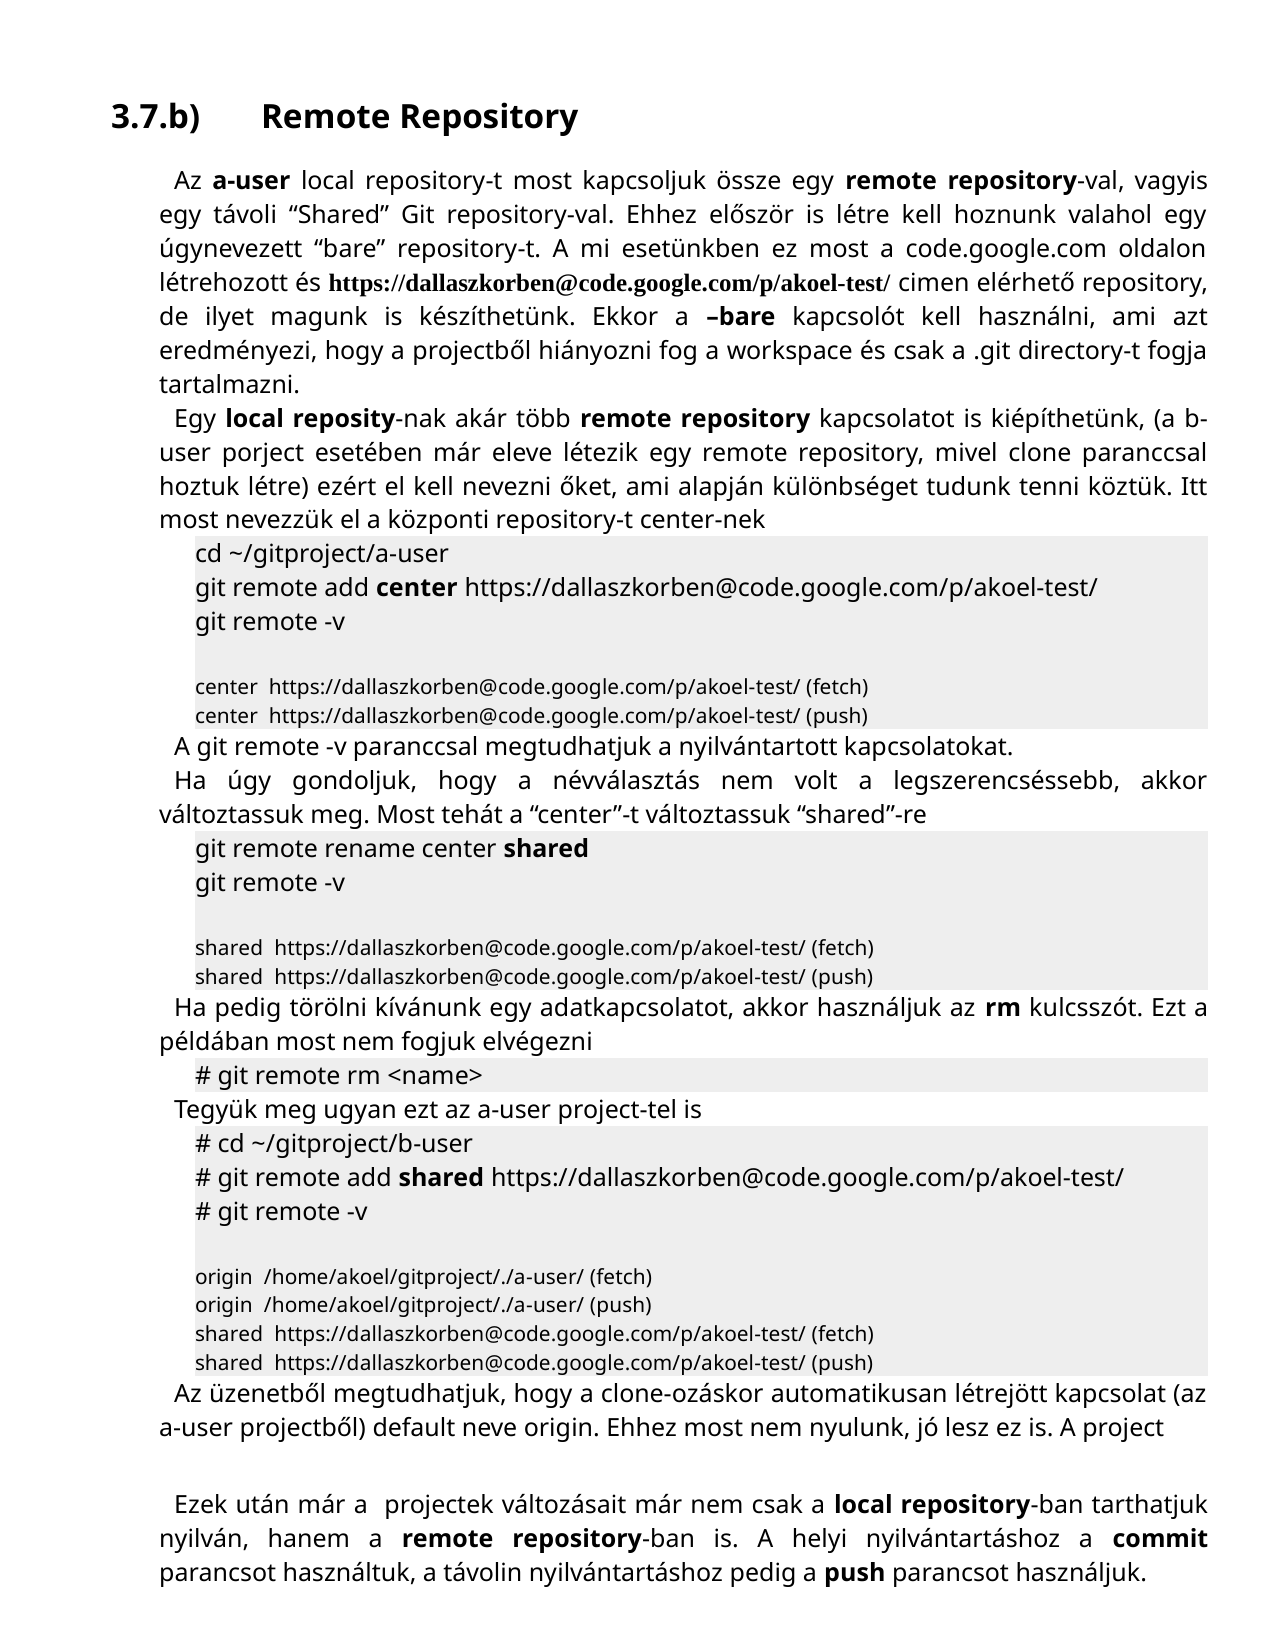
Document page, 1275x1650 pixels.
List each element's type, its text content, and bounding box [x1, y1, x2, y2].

text Egy local reposity-nak akár több remote repository kapcsolatot is kiépíthetünk, (a b-user porject esetében már eleve létezik egy remote repository, mivel clone paranccsal hoztuk létre) ezért el kell nevezni őket, ami alapján különbséget tudunk tenni köztük. Itt most nevezzük el a központi repository-t center-nek [159, 401, 1208, 536]
text Az üzenetből megtudhatjuk, hogy a clone-ozáskor automatikusan létrejött kapcsolat (az a-user projectből) default neve origin. Ehhez most nem nyulunk, jó lesz ez is. A project [159, 1376, 1208, 1444]
text center https://dallaszkorben@code.google.com/p/akoel-test/ (fetch) center https://dallaszkorben@code.google.com/p/akoel-test/ (push) [195, 672, 1208, 729]
text cd ~/gitproject/a-user git remote add center https://dallaszkorben@code.google.com/p/akoel-test/ git remote -v [195, 536, 1208, 638]
text origin /home/akoel/gitproject/./a-user/ (fetch) origin /home/akoel/gitproject/./a-user/ (push) shared https://dallaszkorben@code.google.com/p/akoel-test/ (fetch) shared https://dallaszkorben@code.google.com/p/akoel-test/ (push) [195, 1262, 1208, 1376]
text # cd ~/gitproject/b-user # git remote add shared https://dallaszkorben@code.google.com/p/akoel-test/ # git remote -v [195, 1126, 1208, 1228]
text A git remote -v paranccsal megtudhatjuk a nyilvántartott kapcsolatokat. [159, 729, 1208, 763]
text Az a-user local repository-t most kapcsoljuk össze egy remote repository-val, vagyis egy távoli “Shared” Git repository-val. Ehhez először is létre kell hoznunk valahol egy úgynevezett “bare” repository-t. A mi esetünkben ez most a code.google.com oldalon létrehozott és https://dallaszkorben@code.google.com/p/akoel-test/ cimen elérhető repository, de ilyet magunk is készíthetünk. Ekkor a –bare kapcsolót kell használni, ami azt eredményezi, hogy a projectből hiányozni fog a workspace és csak a .git directory-t fogja tartalmazni. [159, 163, 1208, 401]
text Ha pedig törölni kívánunk egy adatkapcsolatot, akkor használjuk az rm kulcsszót. Ezt a példában most nem fogjuk elvégezni [159, 990, 1208, 1058]
text Tegyük meg ugyan ezt az a-user project-tel is [159, 1092, 1208, 1126]
text Ezek után már a projectek változásait már nem csak a local repository-ban tarthatjuk nyilván, hanem a remote repository-ban is. A helyi nyilvántartáshoz a commit parancsot használtuk, a távolin nyilvántartáshoz pedig a push parancsot használjuk. [159, 1487, 1208, 1589]
text # git remote rm <name> [195, 1058, 1208, 1092]
text shared https://dallaszkorben@code.google.com/p/akoel-test/ (fetch) shared https://dallaszkorben@code.google.com/p/akoel-test/ (push) [195, 933, 1208, 990]
text Ha úgy gondoljuk, hogy a névválasztás nem volt a legszerencséssebb, akkor változtassuk meg. Most tehát a “center”-t változtassuk “shared”-re [159, 763, 1208, 831]
subtitle Remote Repository [111, 93, 1208, 139]
text git remote rename center shared git remote -v [195, 831, 1208, 899]
